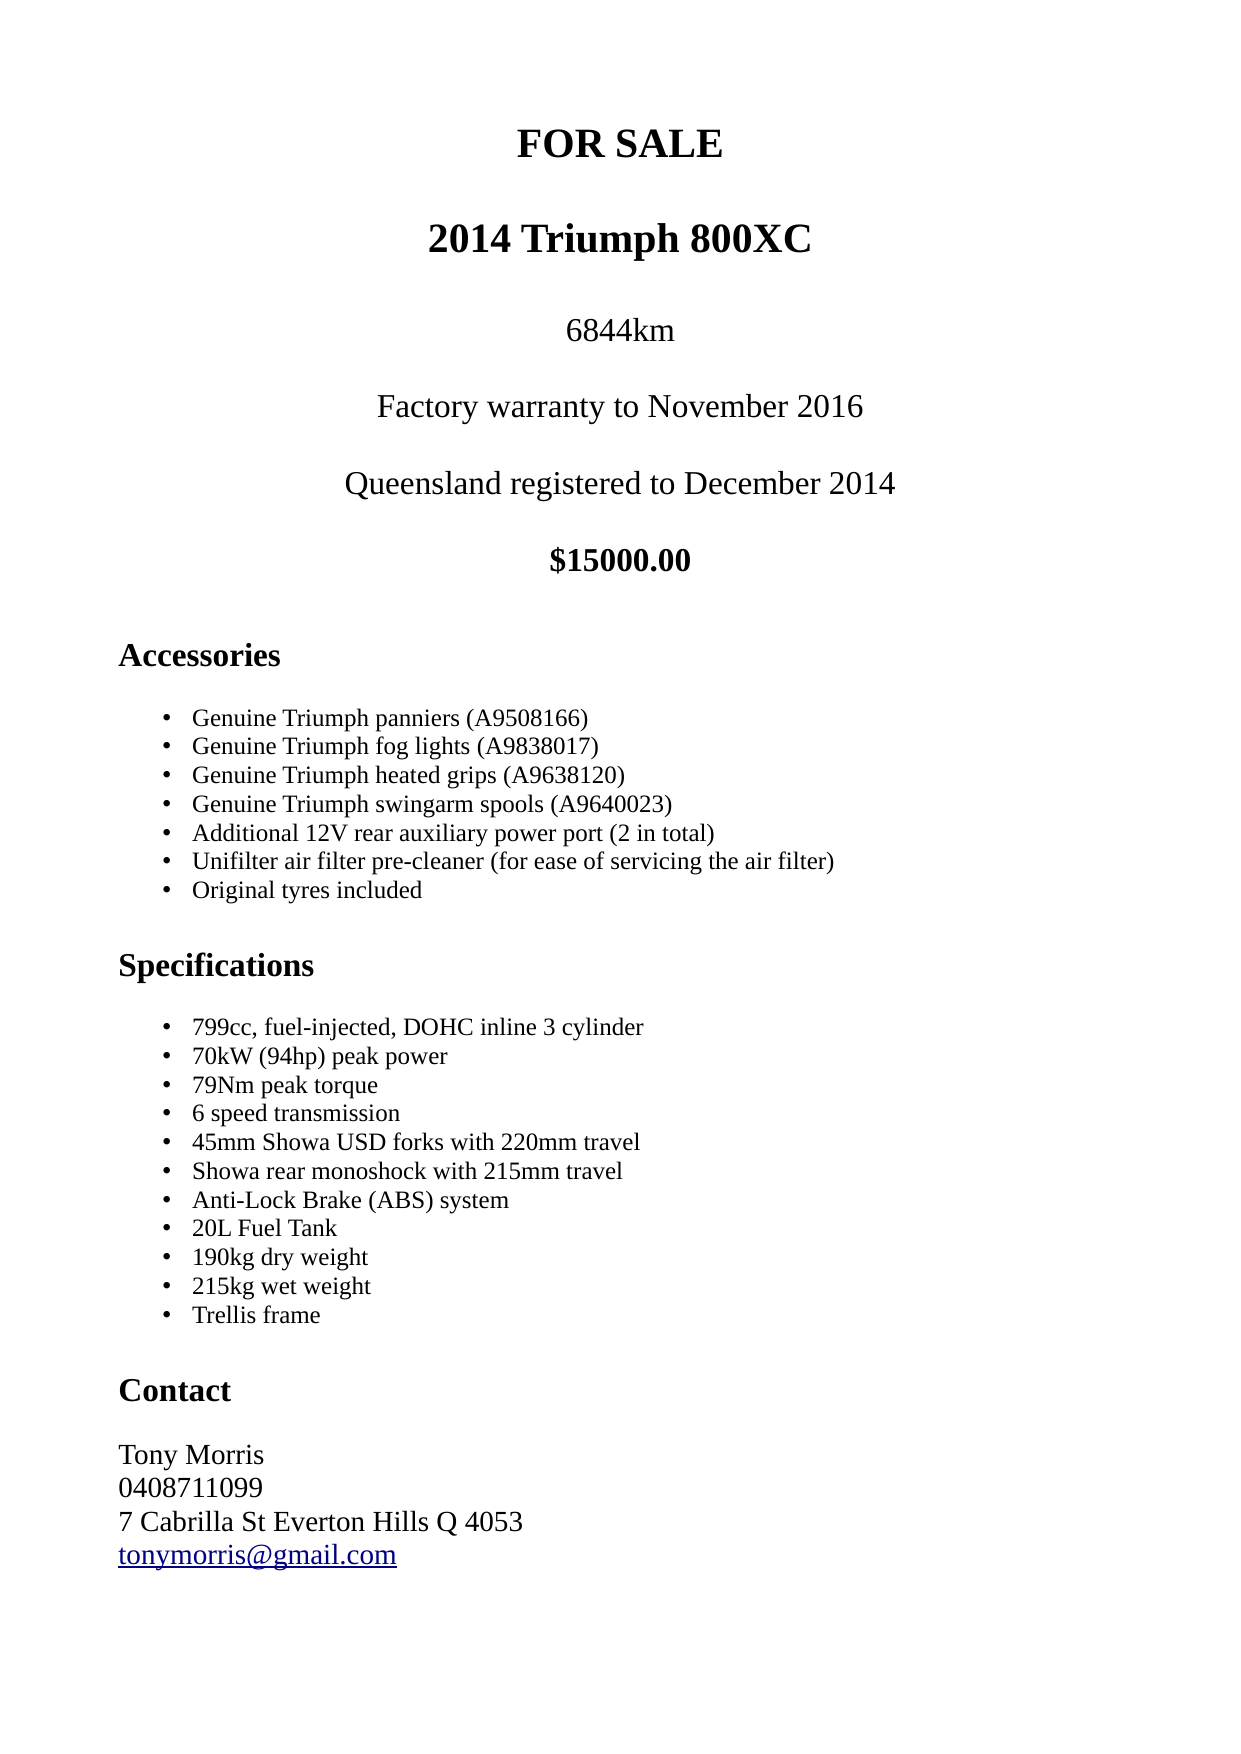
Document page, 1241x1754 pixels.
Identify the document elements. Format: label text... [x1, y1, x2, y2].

list Anti-Lock Brake (ABS) system [162, 1185, 1122, 1213]
list 215kg wet weight [162, 1271, 1122, 1300]
list Unifilter air filter pre-cleaner (for ease of servicing the air filter) [162, 846, 1122, 875]
list Showa rear monoshock with 215mm travel [162, 1156, 1122, 1185]
list Genuine Triumph panniers (A9508166) [162, 703, 1122, 731]
text FOR SALE [118, 118, 1122, 166]
text 2014 Triumph 800XC [118, 214, 1122, 262]
list 20L Fuel Tank [162, 1213, 1122, 1242]
text tonymorris@gmail.com [118, 1537, 1122, 1571]
text Tony Morris [118, 1437, 1122, 1470]
list Trellis frame [162, 1300, 1122, 1328]
list 79Nm peak torque [162, 1070, 1122, 1098]
list 70kW (94hp) peak power [162, 1041, 1122, 1070]
text Specifications [118, 945, 1122, 983]
list Genuine Triumph fog lights (A9838017) [162, 731, 1122, 760]
list Genuine Triumph swingarm spools (A9640023) [162, 789, 1122, 818]
list 799cc, fuel-injected, DOHC inline 3 cylinder [162, 1012, 1122, 1041]
text 0408711099 [118, 1470, 1122, 1504]
list Original tyres included [162, 875, 1122, 904]
text $15000.00 [118, 540, 1122, 578]
text 6844km [118, 310, 1122, 348]
list 45mm Showa USD forks with 220mm travel [162, 1127, 1122, 1156]
text 7 Cabrilla St Everton Hills Q 4053 [118, 1504, 1122, 1537]
list 6 speed transmission [162, 1098, 1122, 1127]
text Contact [118, 1370, 1122, 1408]
text Queensland registered to December 2014 [118, 463, 1122, 501]
text Accessories [118, 636, 1122, 674]
list 190kg dry weight [162, 1242, 1122, 1271]
list Additional 12V rear auxiliary power port (2 in total) [162, 818, 1122, 846]
list Genuine Triumph heated grips (A9638120) [162, 760, 1122, 789]
text Factory warranty to November 2016 [118, 386, 1122, 425]
